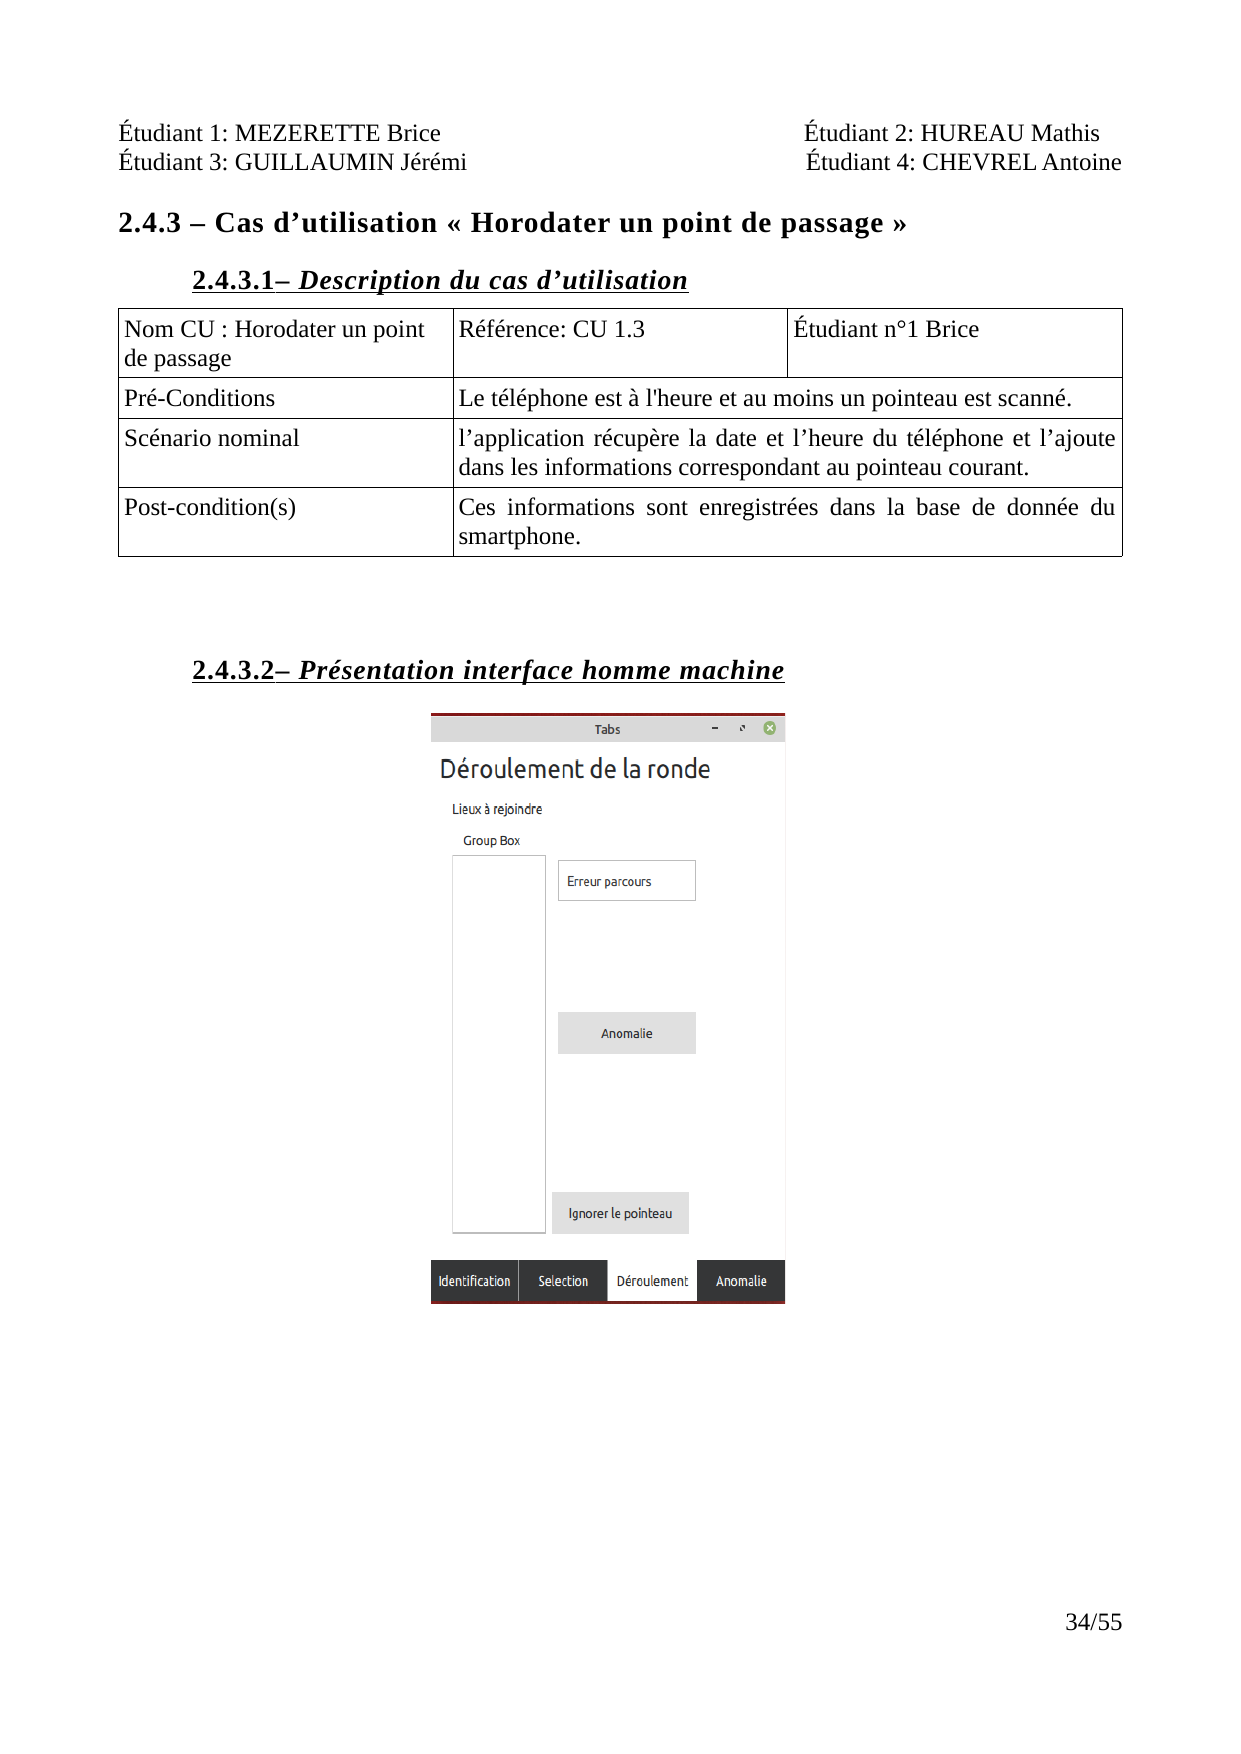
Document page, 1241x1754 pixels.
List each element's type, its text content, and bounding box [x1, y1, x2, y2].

subtitle 2.4.3.1– Description du cas d’utilisation [118, 264, 1122, 296]
subtitle 2.4.3.2– Présentation interface homme machine [118, 654, 1122, 686]
table_cell Le téléphone est à l'heure et au moins un pointeau est scanné. [454, 378, 1122, 418]
table_cell Post-condition(s) [119, 488, 453, 556]
table_cell Scénario nominal [119, 419, 453, 487]
table_header Référence: CU 1.3 [454, 309, 787, 377]
table_header Nom CU : Horodater un point de passage [119, 309, 453, 377]
table_cell l’application récupère la date et l’heure du téléphone et l’ajoute dans les informations correspondant au pointeau courant. [454, 419, 1122, 487]
table_cell Ces informations sont enregistrées dans la base de donnée du smartphone. [454, 488, 1122, 556]
picture [431, 713, 786, 1304]
subtitle 2.4.3 – Cas d’utilisation « Horodater un point de passage » [118, 205, 1122, 239]
table_header Étudiant n°1 Brice [788, 309, 1122, 377]
table_cell Pré-Conditions [119, 378, 453, 418]
